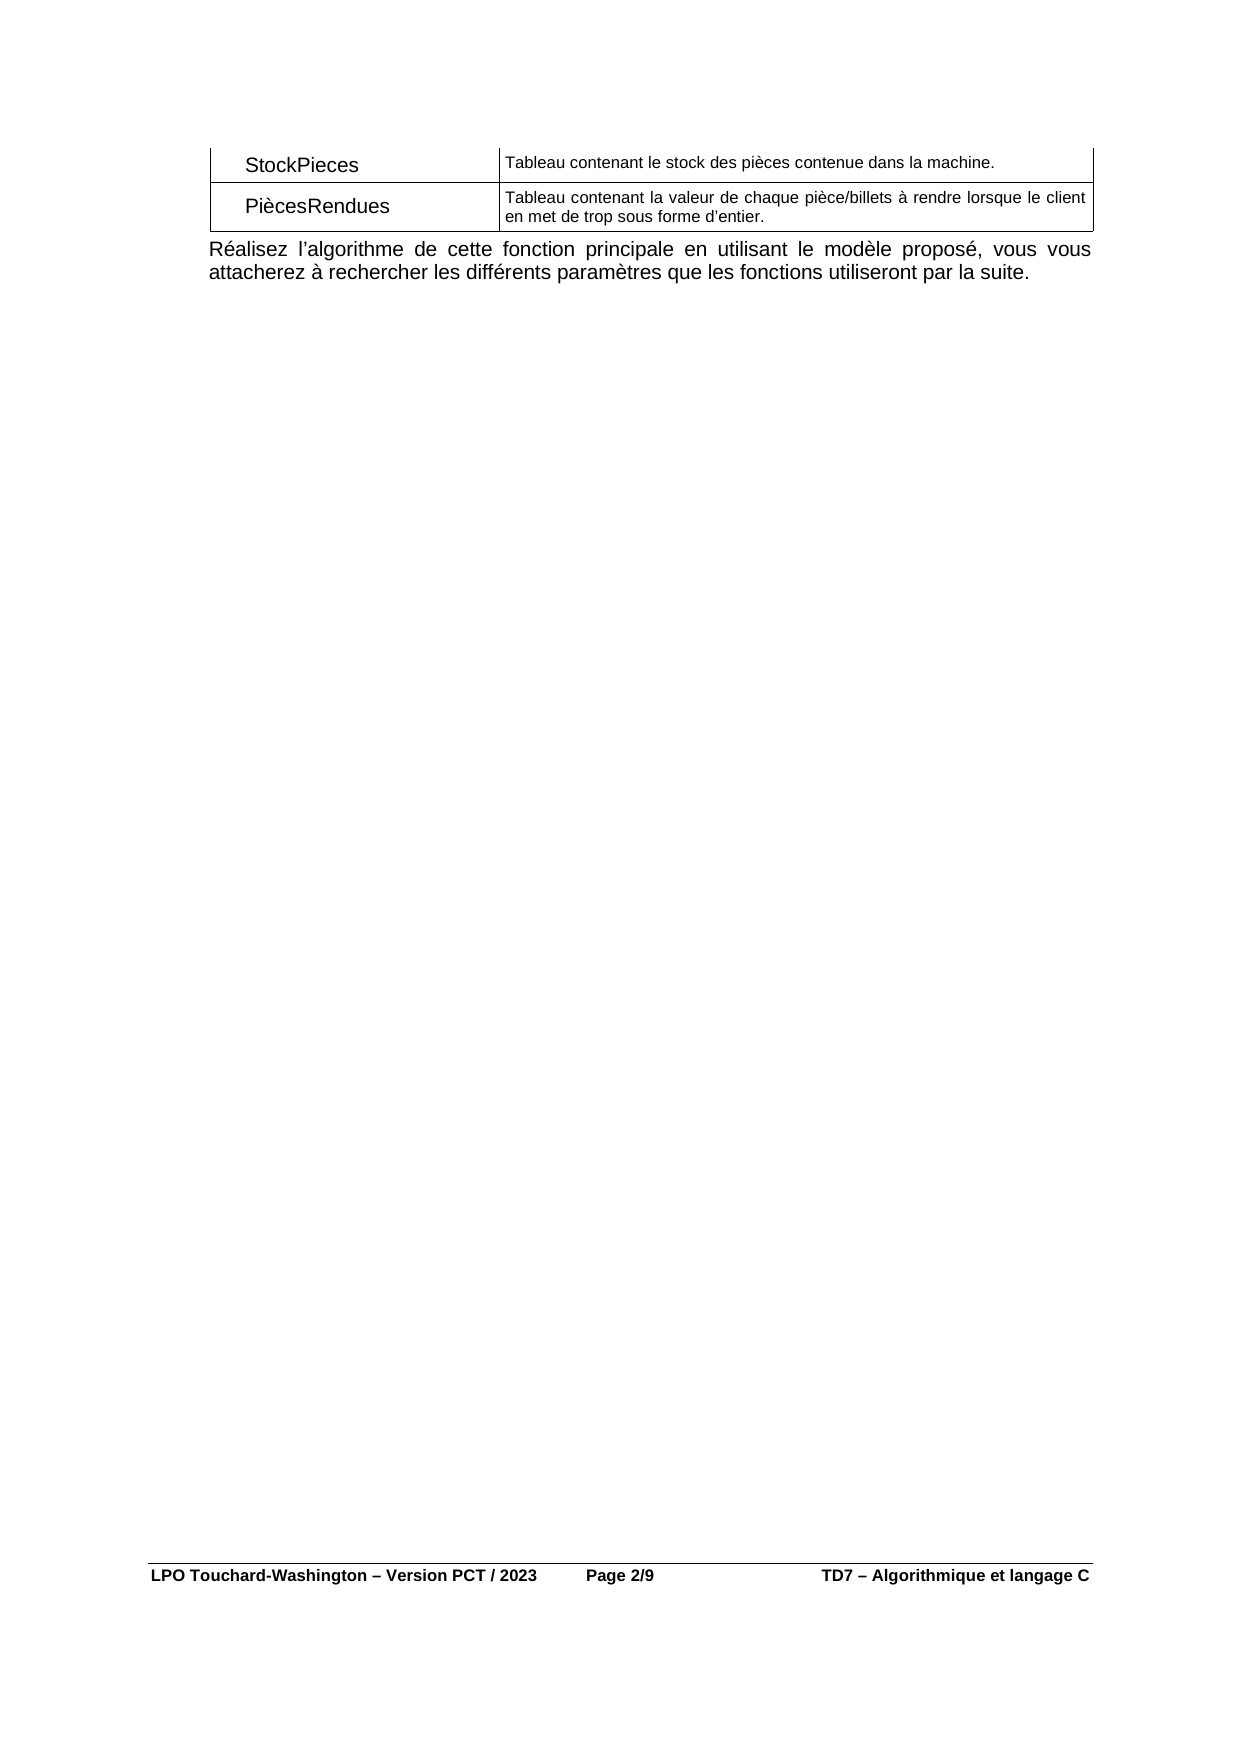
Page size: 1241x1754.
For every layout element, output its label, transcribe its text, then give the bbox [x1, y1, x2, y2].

text Réalisez l’algorithme de cette fonction principale en utilisant le modèle proposé, vous vous attacherez à rechercher les différents paramètres que les fonctions utiliseront par la suite. [208, 237, 1093, 284]
table_cell StockPieces [211, 148, 499, 182]
table_cell Tableau contenant le stock des pièces contenue dans la machine. [500, 148, 1093, 182]
table_cell Tableau contenant la valeur de chaque pièce/billets à rendre lorsque le client en met de trop sous forme d’entier. [500, 183, 1093, 231]
table_cell PiècesRendues [211, 183, 499, 231]
